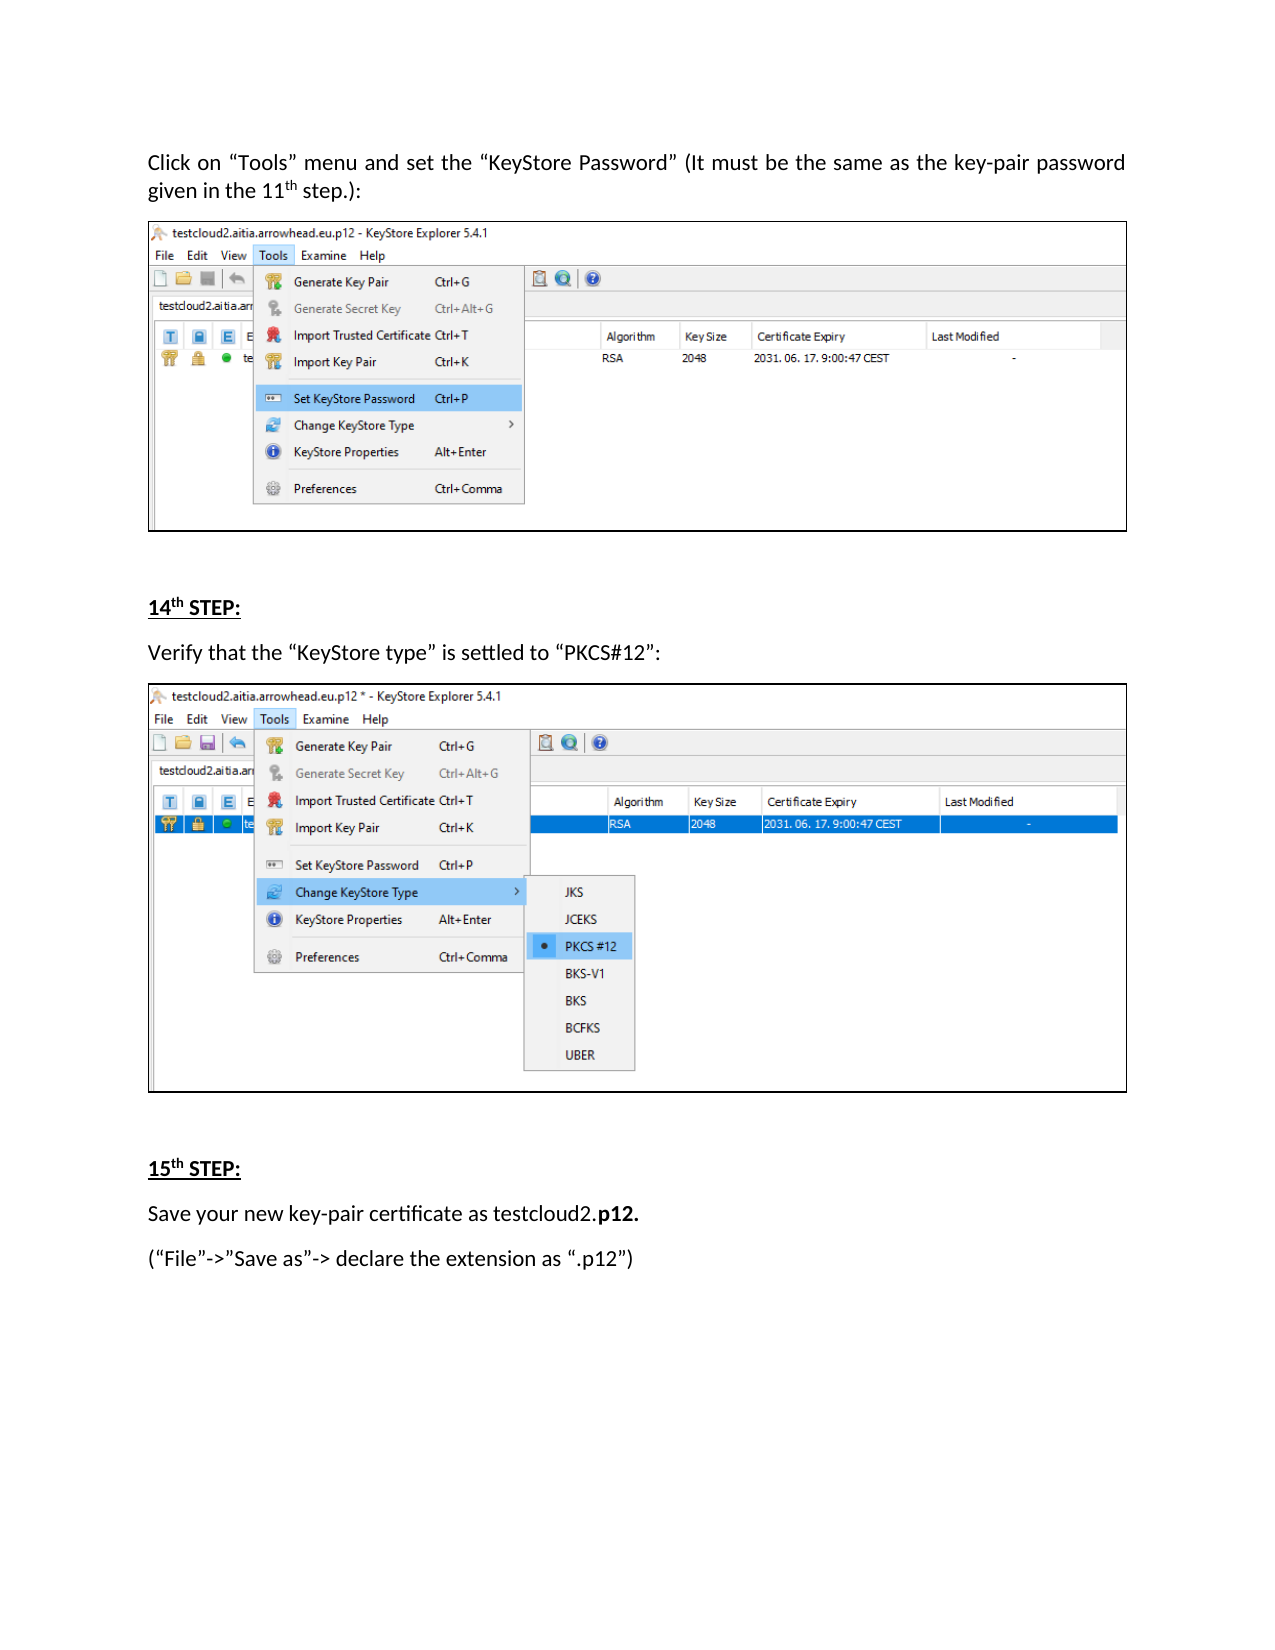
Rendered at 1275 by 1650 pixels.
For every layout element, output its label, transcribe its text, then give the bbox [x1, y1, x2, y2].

text 14th STEP: [148, 593, 1127, 621]
text (“File”->”Save as”-> declare the extension as “.p12”) [148, 1244, 1127, 1272]
text Click on “Tools” menu and set the “KeyStore Password” (It must be the same as the key-pair password given in the 11th step.): [148, 148, 1127, 204]
text Save your new key-pair certificate as testcloud2.p12. [148, 1199, 1127, 1227]
text 15th STEP: [148, 1154, 1127, 1182]
text Verify that the “KeyStore type” is settled to “PKCS#12”: [148, 638, 1127, 666]
